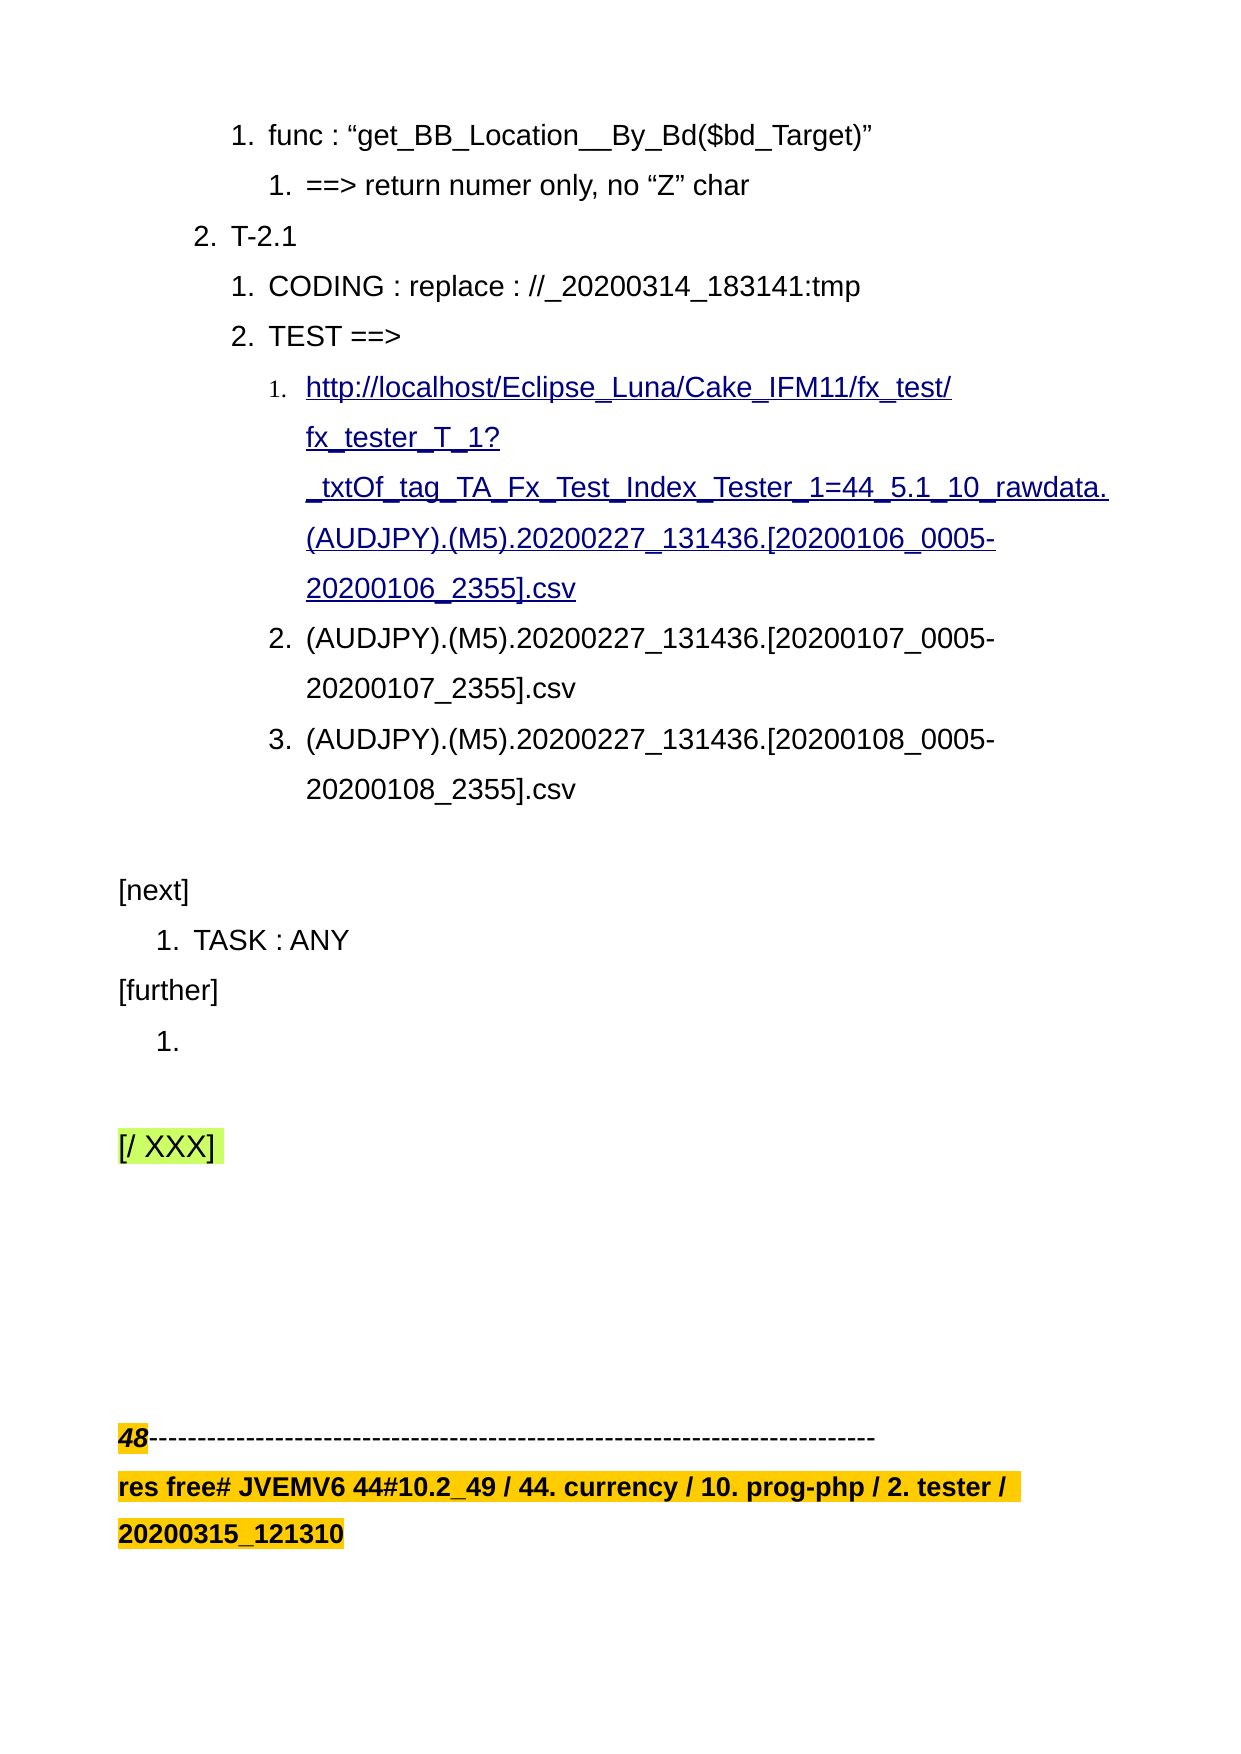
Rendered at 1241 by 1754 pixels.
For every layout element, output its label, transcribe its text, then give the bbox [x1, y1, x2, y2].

list T-2.1 [193, 219, 1122, 252]
list func : “get_BB_Location__By_Bd($bd_Target)” [231, 118, 1122, 152]
list TASK : ANY [156, 923, 1122, 957]
text [further] [118, 973, 1122, 1007]
list CODING : replace : //_20200314_183141:tmp [231, 269, 1122, 303]
text 48--------------------------------------------------------------------------- [118, 1420, 1122, 1454]
list ==> return numer only, no “Z” char [268, 168, 1122, 202]
text [/ XXX] [118, 1074, 1122, 1164]
list http://localhost/Eclipse_Luna/Cake_IFM11/fx_test/fx_tester_T_1?_txtOf_tag_TA_Fx_Test_Index_Tester_1=44_5.1_10_rawdata.(AUDJPY).(M5).20200227_131436.[20200106_0005-20200106_2355].csv [268, 370, 1122, 604]
list TEST ==> [231, 319, 1122, 353]
list (AUDJPY).(M5).20200227_131436.[20200107_0005-20200107_2355].csv [268, 621, 1122, 705]
text [next] [118, 873, 1122, 906]
list (AUDJPY).(M5).20200227_131436.[20200108_0005-20200108_2355].csv [268, 722, 1122, 806]
text res free# JVEMV6 44#10.2_49 / 44. currency / 10. prog-php / 2. tester / 20200315_121310 [118, 1471, 1122, 1549]
